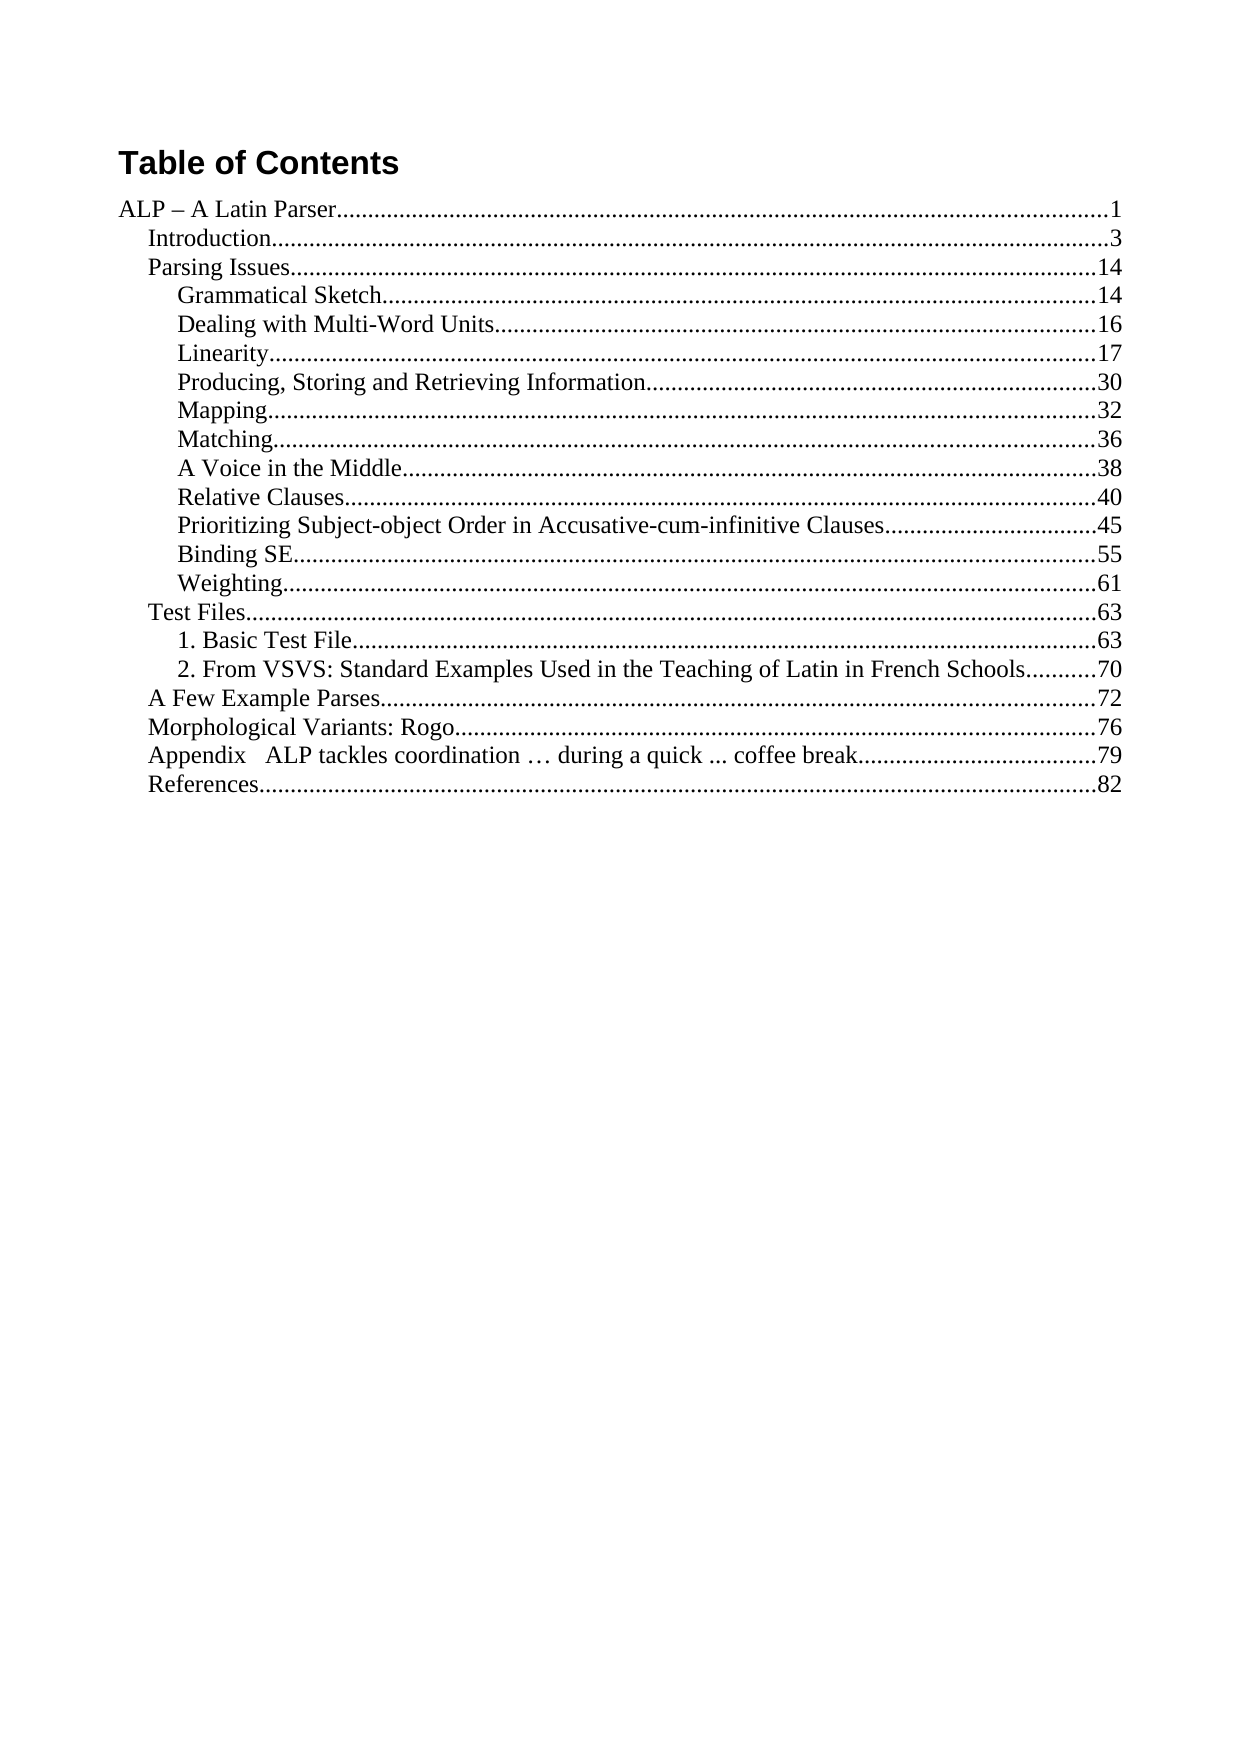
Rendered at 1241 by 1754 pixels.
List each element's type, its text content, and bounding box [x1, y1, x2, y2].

text Test Files 63 [148, 597, 1122, 625]
text Mapping 32 [177, 395, 1122, 424]
text Relative Clauses 40 [177, 482, 1122, 510]
text 1. Basic Test File 63 [177, 625, 1122, 654]
text ALP – A Latin Parser 1 [118, 194, 1122, 223]
text Weighting 61 [177, 568, 1122, 597]
text Dealing with Multi-Word Units 16 [177, 309, 1122, 338]
text Linearity 17 [177, 338, 1122, 367]
text Appendix ALP tackles coordination … during a quick ... coffee break 79 [148, 740, 1122, 769]
text References 82 [148, 769, 1122, 798]
text Grammatical Sketch 14 [177, 280, 1122, 309]
text A Few Example Parses 72 [148, 683, 1122, 712]
text Binding SE 55 [177, 539, 1122, 568]
text Introduction 3 [148, 223, 1122, 252]
text Morphological Variants: Rogo 76 [148, 712, 1122, 740]
text A Voice in the Middle... 38 [177, 453, 1122, 482]
text 2. From VSVS: Standard Examples Used in the Teaching of Latin in French Schools 70 [177, 654, 1122, 683]
text Prioritizing Subject-object Order in Accusative-cum-infinitive Clauses 45 [177, 510, 1122, 539]
subtitle Table of Contents [118, 143, 1122, 182]
text Parsing Issues 14 [148, 252, 1122, 280]
text Matching 36 [177, 424, 1122, 453]
text Producing, Storing and Retrieving Information 30 [177, 367, 1122, 395]
